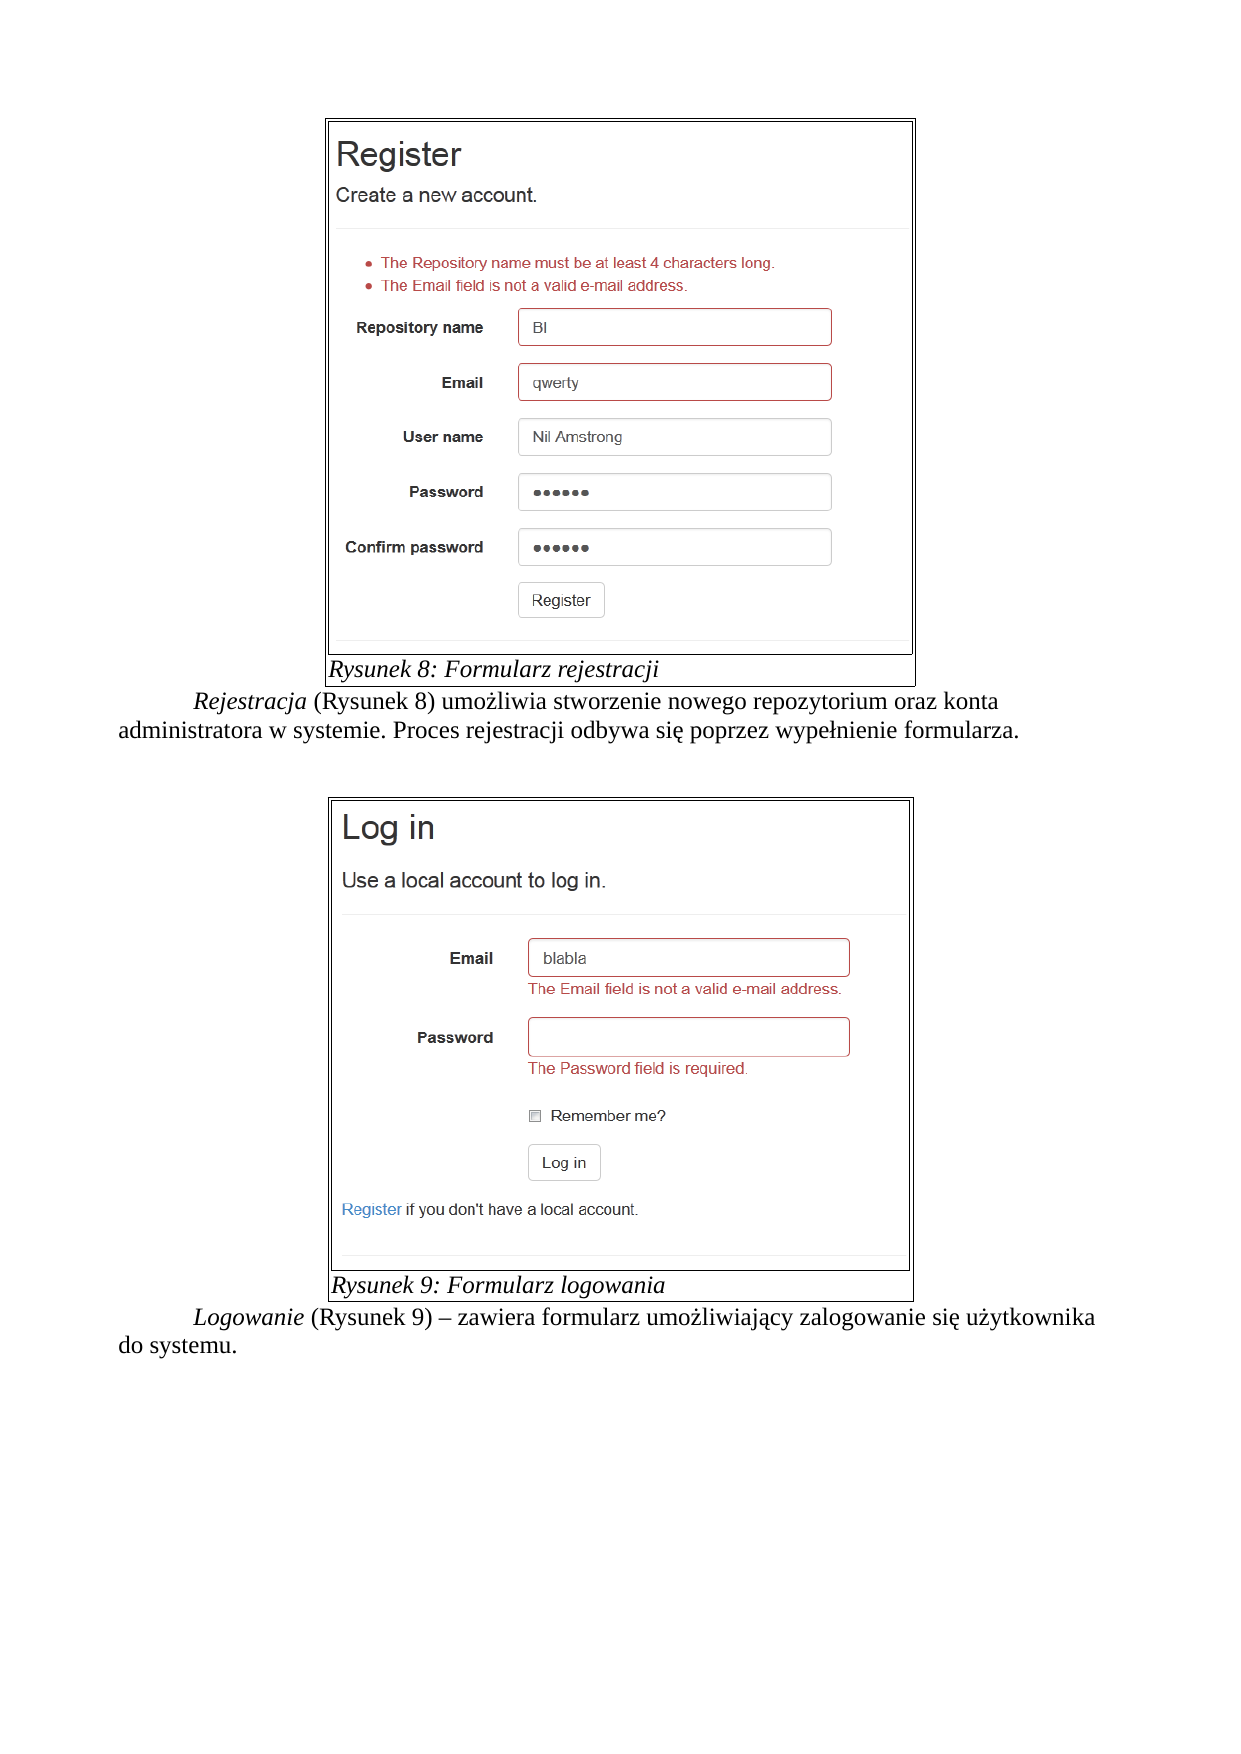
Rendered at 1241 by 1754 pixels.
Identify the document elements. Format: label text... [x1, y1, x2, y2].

text Rysunek 9: Formularz logowania [331, 1271, 909, 1298]
text Logowanie (Rysunek 9) – zawiera formularz umożliwiający zalogowanie się użytkownika do systemu. [118, 797, 1122, 1359]
text Rysunek 8: Formularz rejestracji [328, 655, 912, 683]
picture [333, 803, 907, 1267]
text [332, 801, 909, 1270]
text Rejestracja (Rysunek 8) umożliwia stworzenie nowego repozytorium oraz konta administratora w systemie. Proces rejestracji odbywa się poprzez wypełnienie formularza. [118, 118, 1122, 743]
picture [331, 124, 910, 652]
